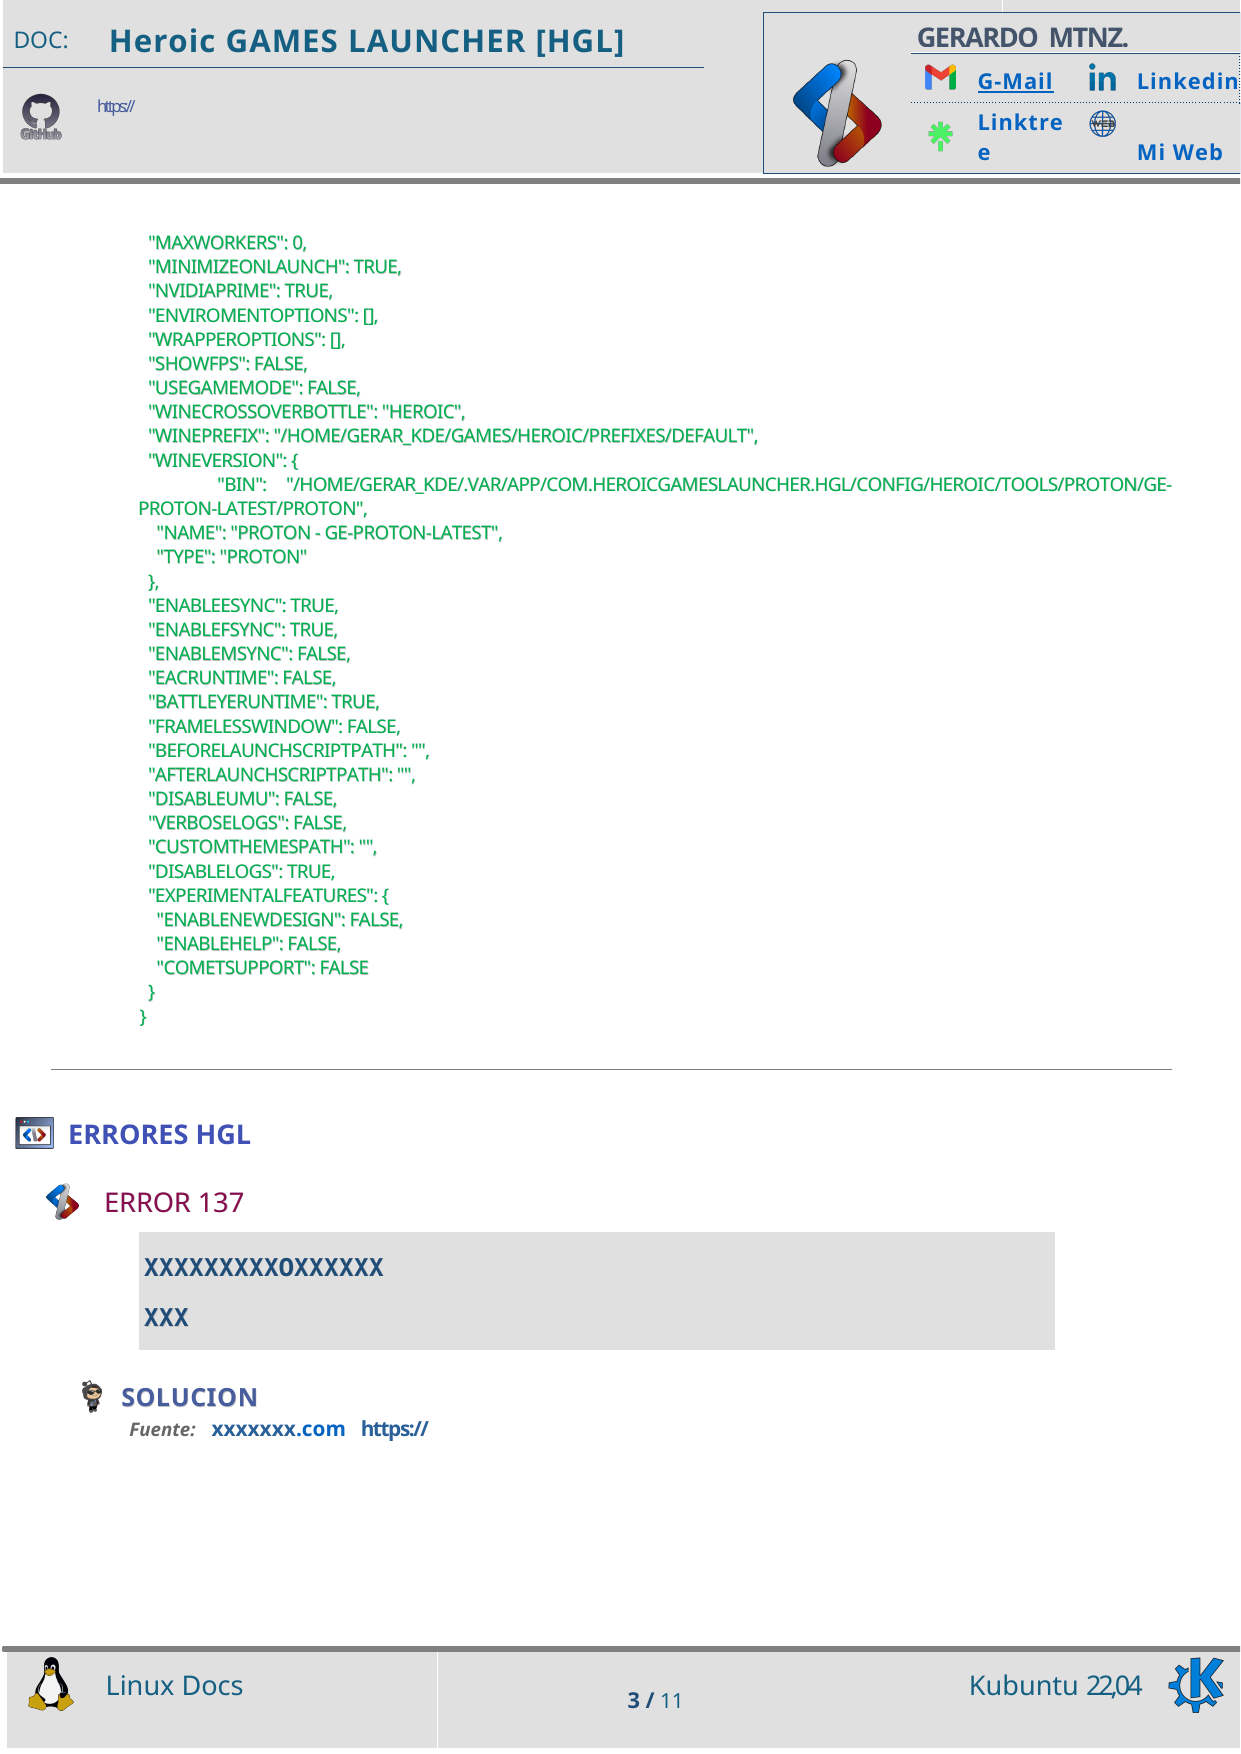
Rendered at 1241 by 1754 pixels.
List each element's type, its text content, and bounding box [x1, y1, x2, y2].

list } [138, 979, 1172, 1004]
picture [46, 1183, 79, 1220]
picture [924, 61, 957, 94]
subtitle ERRORES HGL [15, 1116, 1172, 1152]
list "wineVersion": { [138, 448, 1172, 472]
list "cometSupport": false [138, 955, 1172, 979]
list "winePrefix": "/home/gerar_kde/Games/Heroic/Prefixes/default", [138, 424, 1172, 448]
list "customThemesPath": "", [138, 834, 1172, 859]
picture [1086, 107, 1119, 140]
list "enableFsync": true, [138, 617, 1172, 641]
list "disableLogs": true, [138, 859, 1172, 883]
picture [1166, 1655, 1226, 1715]
picture [925, 121, 956, 152]
list "afterLaunchScriptPath": "", [138, 762, 1172, 786]
list "wineCrossoverBottle": "Heroic", [138, 399, 1172, 424]
list "beforeLaunchScriptPath": "", [138, 738, 1172, 762]
picture [75, 1380, 109, 1413]
list "minimizeOnLaunch": true, [138, 254, 1172, 279]
text Fuente: xxxxxxx.com https:// [129, 1414, 1172, 1442]
list "useGameMode": false, [138, 375, 1172, 399]
list "verboseLogs": false, [138, 810, 1172, 834]
list "enviromentOptions": [], [138, 303, 1172, 327]
list "disableUMU": false, [138, 786, 1172, 810]
list "experimentalFeatures": { [138, 883, 1172, 907]
subtitle ERROR 137 [79, 1183, 1172, 1220]
list "wrapperOptions": [], [138, 327, 1172, 351]
list "showFps": false, [138, 351, 1172, 375]
picture [15, 1117, 54, 1149]
list "enableEsync": true, [138, 593, 1172, 617]
list SOLUCION [74, 1379, 1172, 1414]
picture [20, 1655, 80, 1715]
list "type": "proton" [138, 544, 1172, 569]
list "enableNewDesign": false, [138, 907, 1172, 931]
list "maxWorkers": 0, [138, 230, 1172, 254]
list "enableMsync": false, [138, 641, 1172, 665]
picture [12, 89, 70, 144]
picture [1086, 61, 1119, 94]
list }, [138, 569, 1172, 593]
list "framelessWindow": false, [138, 714, 1172, 738]
list } [138, 1004, 1172, 1028]
picture [783, 53, 891, 167]
list "eacRuntime": false, [138, 665, 1172, 689]
table_header XXXXXXXXXoXXXXXX XXX [139, 1232, 1055, 1350]
list "enableHelp": false, [138, 931, 1172, 955]
list "bin": "/home/gerar_kde/.var/app/com.heroicgameslauncher.hgl/config/heroic/tools/proton/GE-Proton-latest/proton", [138, 472, 1172, 520]
list "nvidiaPrime": true, [138, 279, 1172, 303]
list "name": "Proton - GE-Proton-latest", [138, 520, 1172, 544]
list "battlEyeRuntime": true, [138, 689, 1172, 714]
